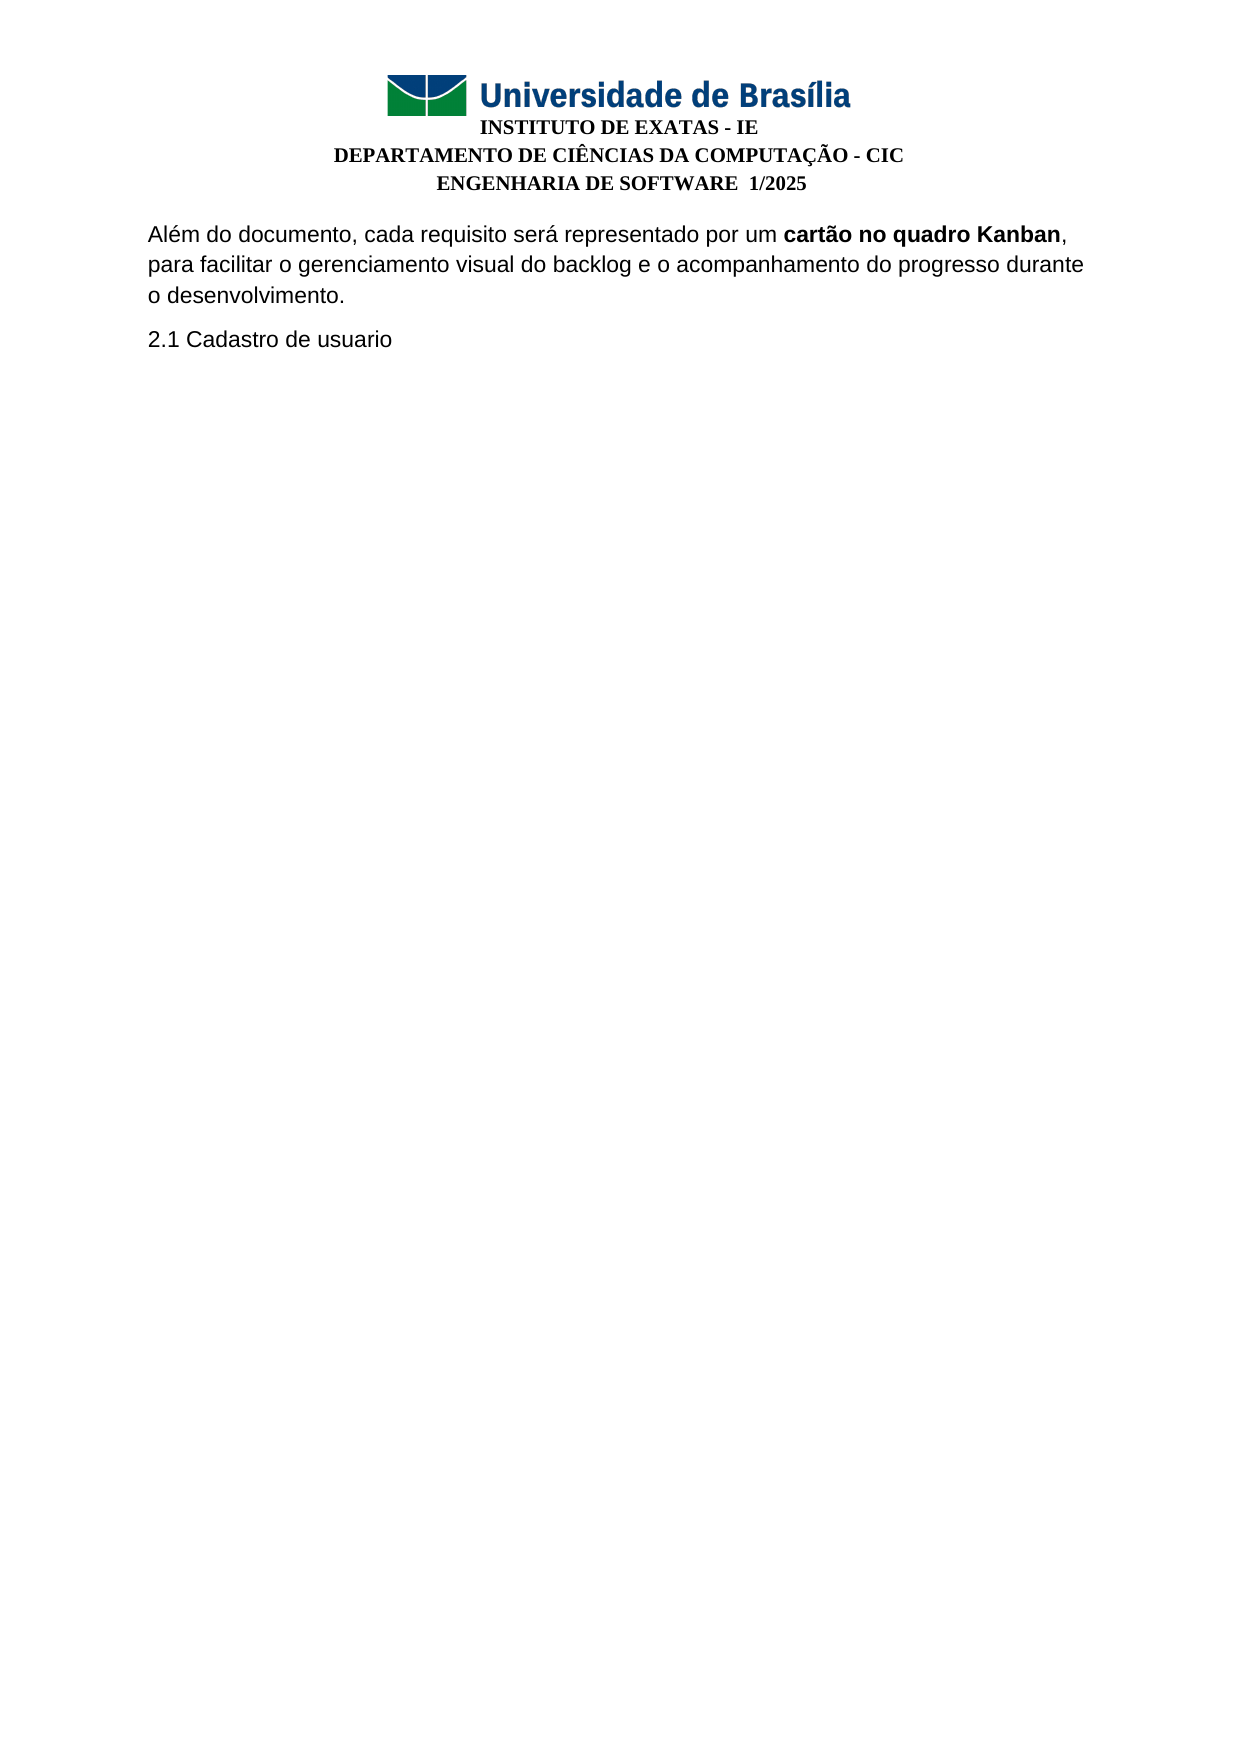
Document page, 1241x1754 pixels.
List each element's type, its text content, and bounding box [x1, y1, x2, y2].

text 2.1 Cadastro de usuario [148, 326, 1090, 353]
picture [387, 75, 851, 116]
text Além do documento, cada requisito será representado por um cartão no quadro Kanban, para facilitar o gerenciamento visual do backlog e o acompanhamento do progresso durante o desenvolvimento. [148, 221, 1090, 308]
